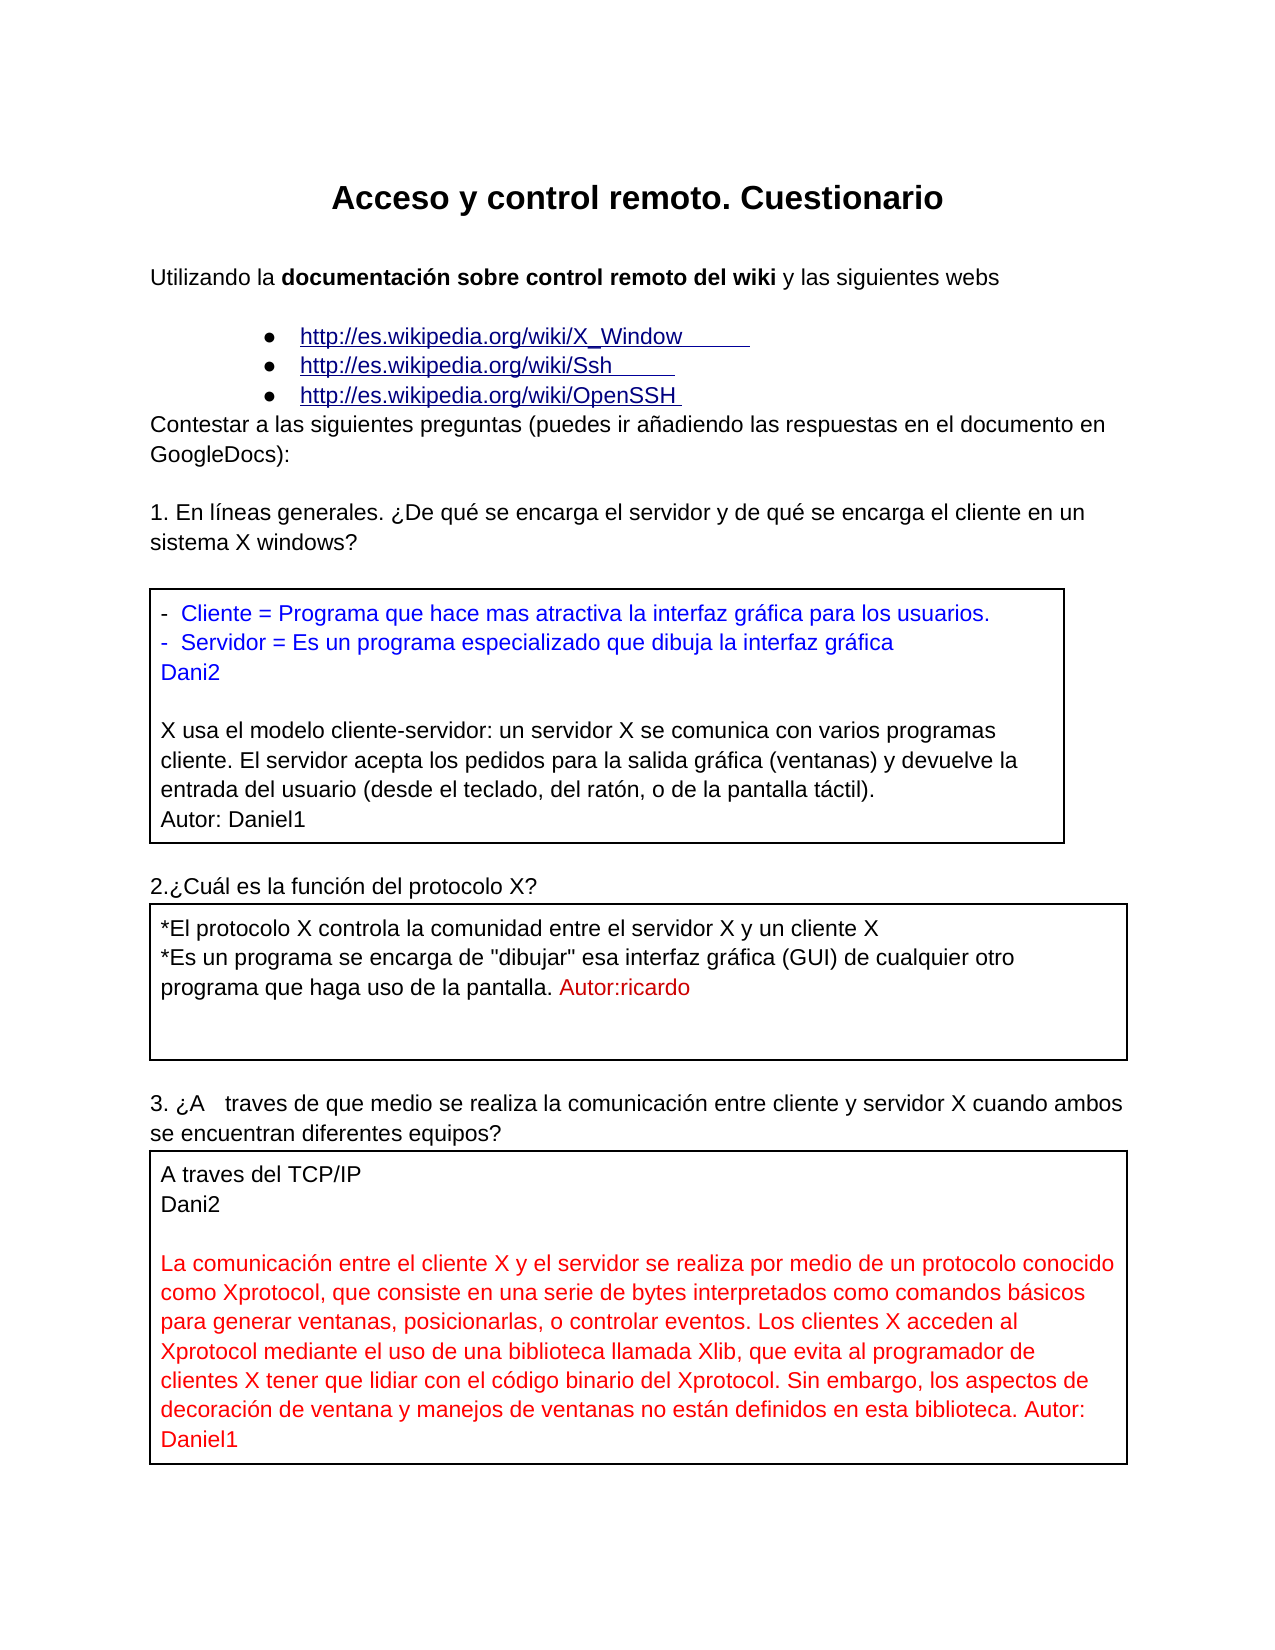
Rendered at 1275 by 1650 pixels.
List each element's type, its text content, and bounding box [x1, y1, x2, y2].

table_header - Cliente = Programa que hace mas atractiva la interfaz gráfica para los usuarios. - Servidor = Es un programa especializado que dibuja la interfaz gráfica Dani2 X usa el modelo cliente-servidor: un servidor X se comunica con varios programas cliente. El servidor acepta los pedidos para la salida gráfica (ventanas) y devuelve la entrada del usuario (desde el teclado, del ratón, o de la pantalla táctil). Autor: Daniel1 [151, 590, 1063, 842]
table_header A traves del TCP/IP Dani2 La comunicación entre el cliente X y el servidor se realiza por medio de un protocolo conocido como Xprotocol, que consiste en una serie de bytes interpretados como comandos básicos para generar ventanas, posicionarlas, o controlar eventos. Los clientes X acceden al Xprotocol mediante el uso de una biblioteca llamada Xlib, que evita al programador de clientes X tener que lidiar con el código binario del Xprotocol. Sin embargo, los aspectos de decoración de ventana y manejos de ventanas no están definidos en esta biblioteca. Autor: Daniel1 [151, 1152, 1126, 1462]
text Contestar a las siguientes preguntas (puedes ir añadiendo las respuestas en el documento en GoogleDocs): [150, 412, 1125, 467]
list http://es.wikipedia.org/wiki/OpenSSH [262, 382, 1125, 408]
text 2.¿Cuál es la función del protocolo X? [150, 874, 1125, 899]
list http://es.wikipedia.org/wiki/Ssh [262, 353, 1125, 379]
text 3. ¿A traves de que medio se realiza la comunicación entre cliente y servidor X cuando ambos se encuentran diferentes equipos? [150, 1091, 1125, 1146]
table_header *El protocolo X controla la comunidad entre el servidor X y un cliente X *Es un programa se encarga de "dibujar" esa interfaz gráfica (GUI) de cualquier otro programa que haga uso de la pantalla. Autor:ricardo [151, 905, 1126, 1059]
text Acceso y control remoto. Cuestionario [150, 179, 1125, 217]
text Utilizando la documentación sobre control remoto del wiki y las siguientes webs [150, 265, 1125, 291]
text 1. En líneas generales. ¿De qué se encarga el servidor y de qué se encarga el cliente en un sistema X windows? [150, 500, 1125, 555]
list http://es.wikipedia.org/wiki/X_Window [262, 324, 1125, 349]
